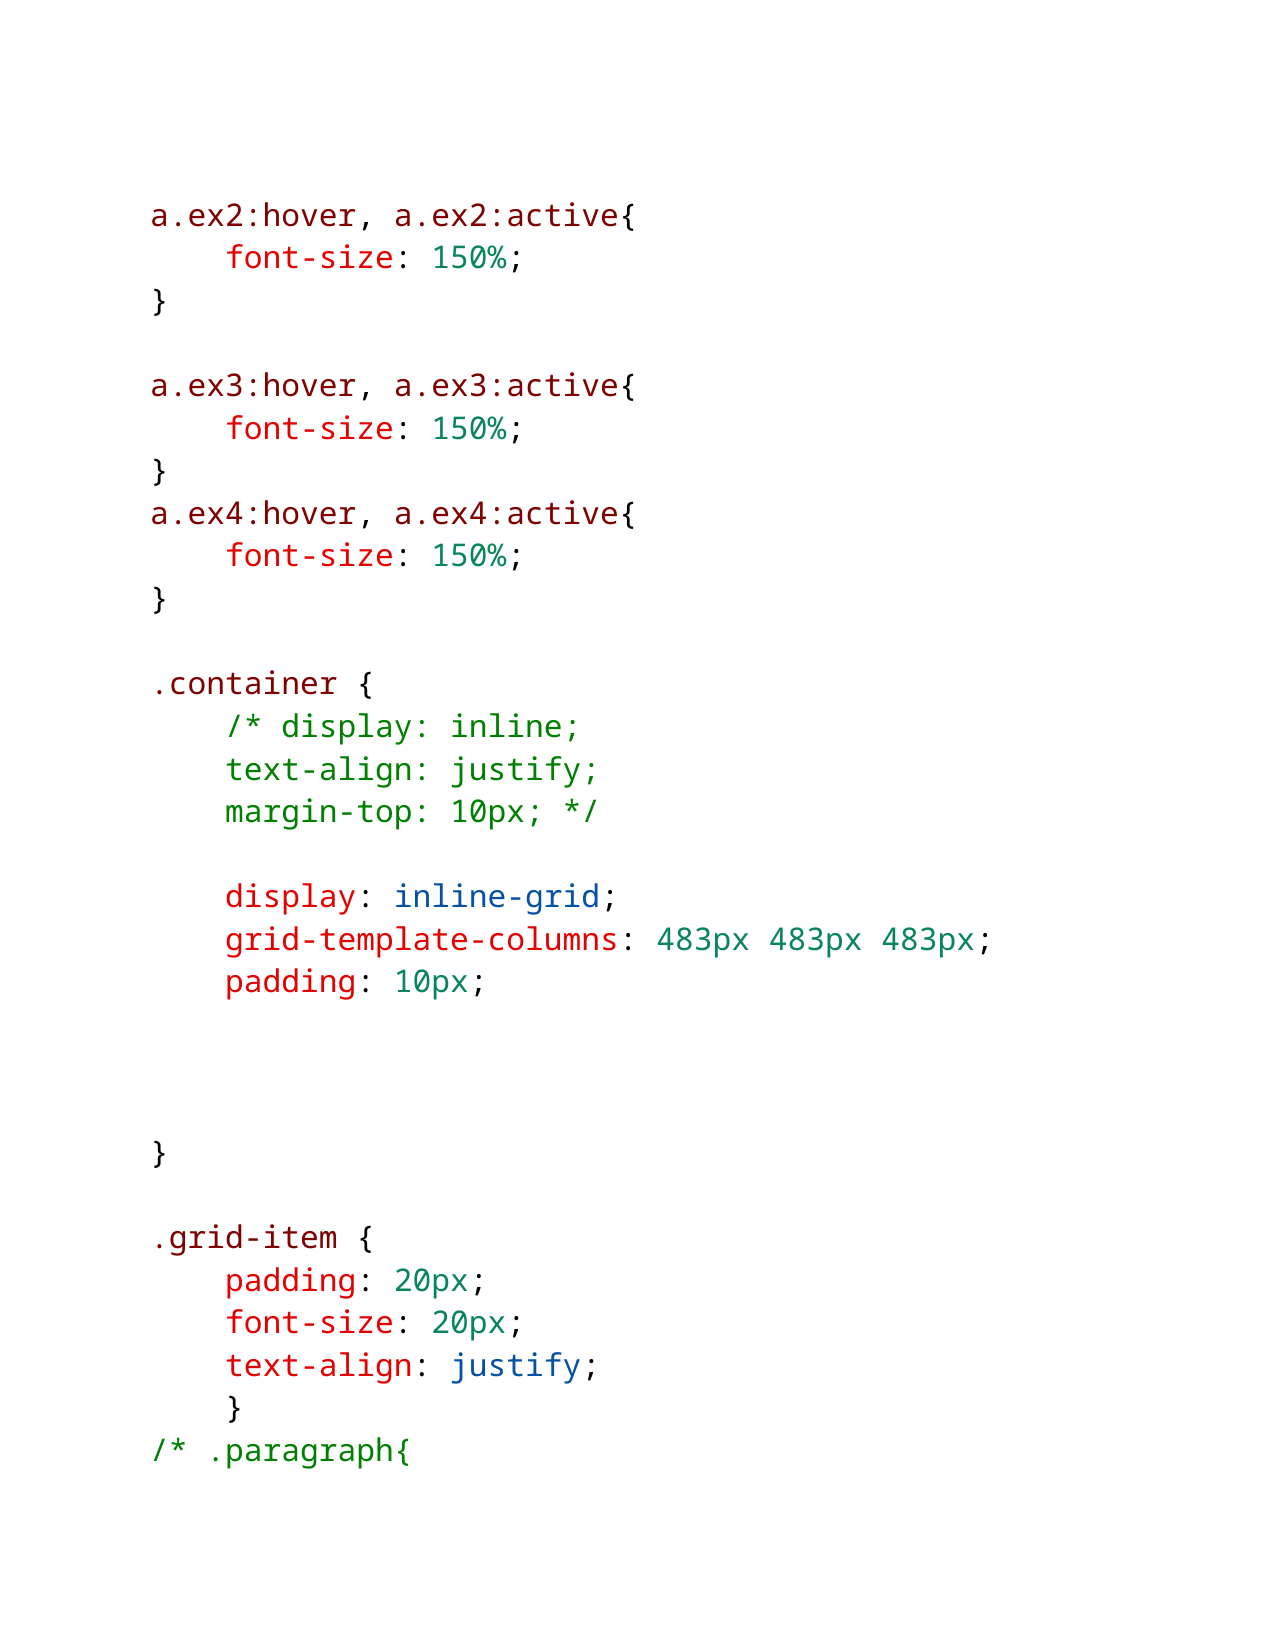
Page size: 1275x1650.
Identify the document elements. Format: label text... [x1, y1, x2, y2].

text margin-top: 10px; */ [150, 789, 1125, 832]
text .grid-item { [150, 1215, 1125, 1258]
text } [150, 278, 1125, 320]
text text-align: justify; [150, 746, 1125, 789]
text } [150, 1130, 1125, 1172]
text padding: 20px; [150, 1258, 1125, 1300]
text } [150, 576, 1125, 619]
text text-align: justify; [150, 1343, 1125, 1386]
text font-size: 150%; [150, 533, 1125, 576]
text font-size: 150%; [150, 235, 1125, 278]
text padding: 10px; [150, 959, 1125, 1002]
text display: inline-grid; [150, 874, 1125, 917]
text /* display: inline; [150, 704, 1125, 746]
text a.ex3:hover, a.ex3:active{ [150, 363, 1125, 406]
text } [150, 448, 1125, 491]
text .container { [150, 661, 1125, 704]
text /* .paragraph{ [150, 1428, 1125, 1471]
text font-size: 20px; [150, 1300, 1125, 1343]
text font-size: 150%; [150, 406, 1125, 448]
text a.ex2:hover, a.ex2:active{ [150, 193, 1125, 235]
text a.ex4:hover, a.ex4:active{ [150, 491, 1125, 533]
text grid-template-columns: 483px 483px 483px; [150, 917, 1125, 959]
text } [150, 1386, 1125, 1428]
